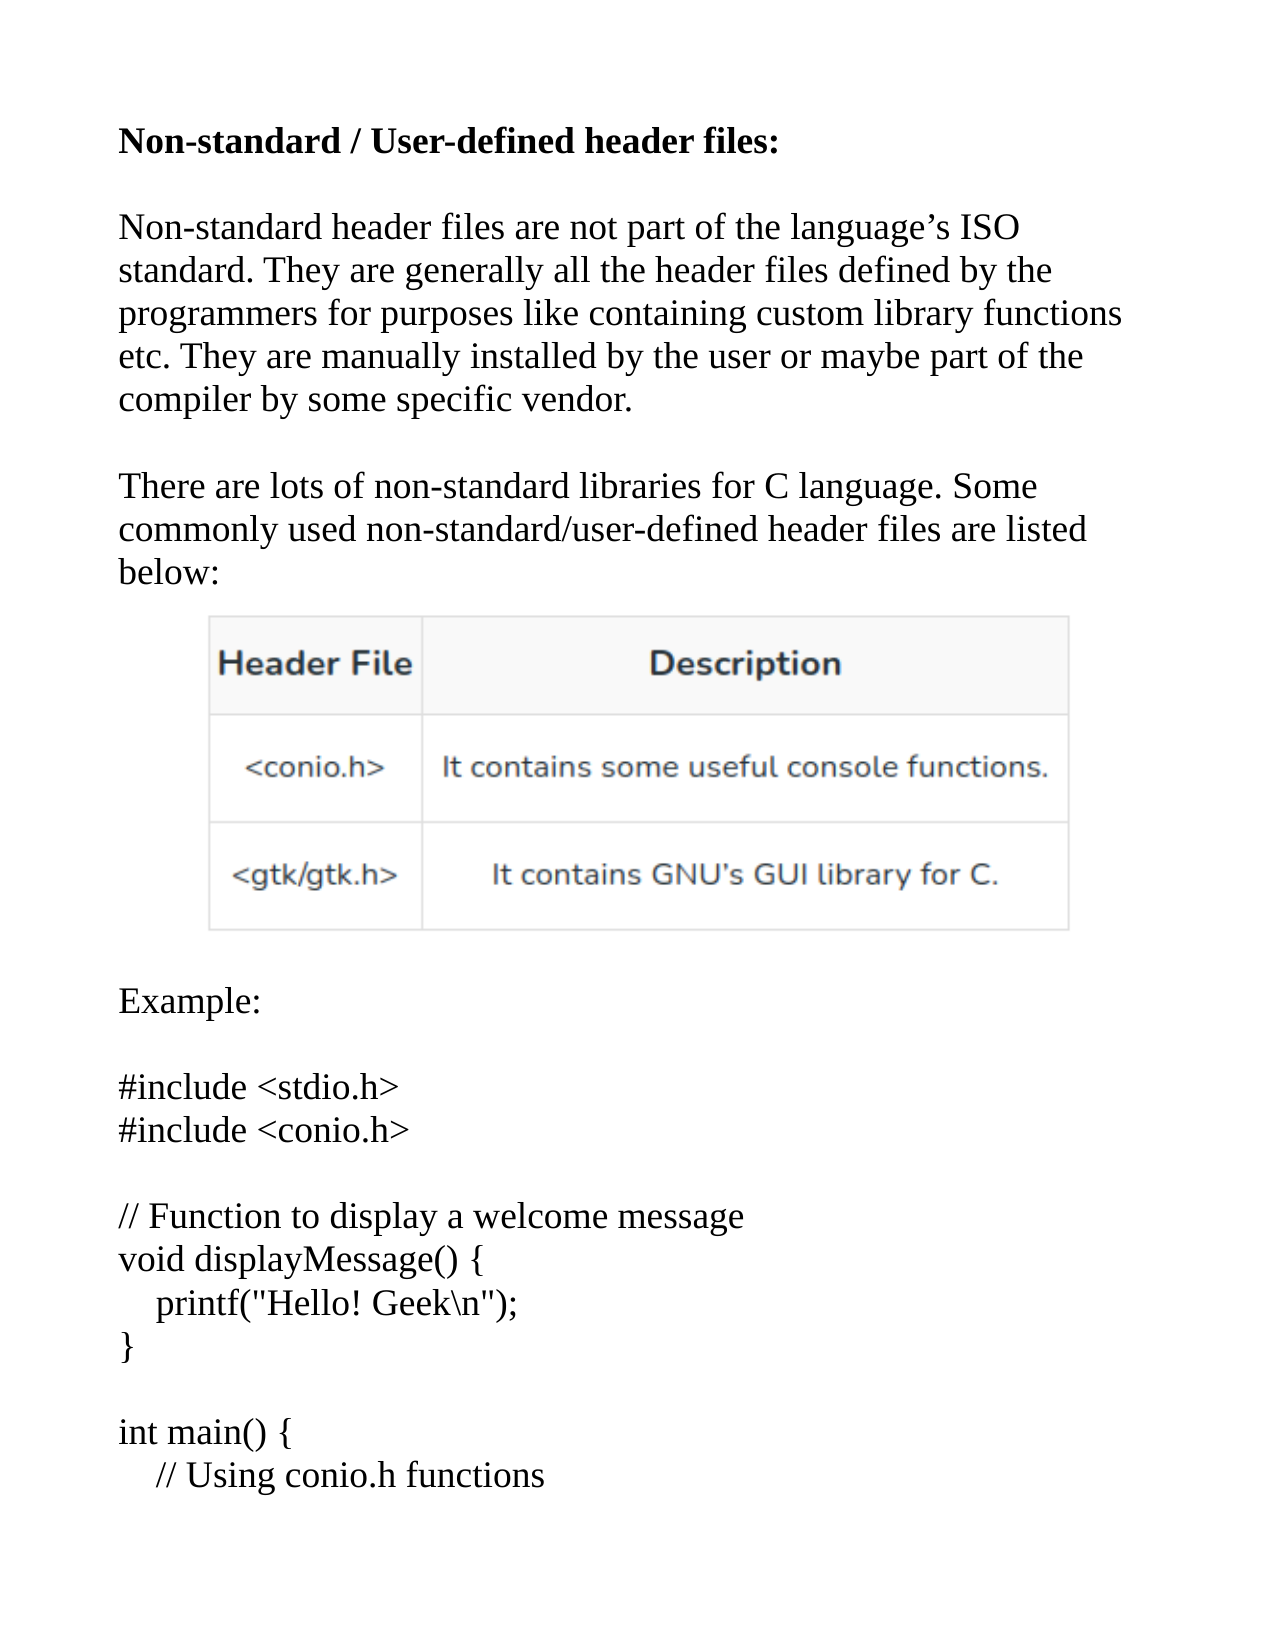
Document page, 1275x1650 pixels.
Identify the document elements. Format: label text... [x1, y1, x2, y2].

text // Using conio.h functions [118, 1452, 1157, 1496]
text #include <conio.h> [118, 1107, 1157, 1151]
text Non-standard header files are not part of the language’s ISO standard. They are generally all the header files defined by the programmers for purposes like containing custom library functions etc. They are manually installed by the user or maybe part of the compiler by some specific vendor. [118, 204, 1157, 420]
text Non-standard / User-defined header files: [118, 118, 1157, 161]
text printf("Hello! Geek\n"); [118, 1280, 1157, 1323]
text There are lots of non-standard libraries for C language. Some commonly used non-standard/user-defined header files are listed below: [118, 463, 1157, 592]
picture [203, 614, 1072, 935]
text int main() { [118, 1409, 1157, 1452]
text // Function to display a welcome message [118, 1194, 1157, 1237]
text void displayMessage() { [118, 1237, 1157, 1280]
text Example: [118, 978, 1157, 1021]
text #include <stdio.h> [118, 1064, 1157, 1107]
text } [118, 1323, 1157, 1366]
